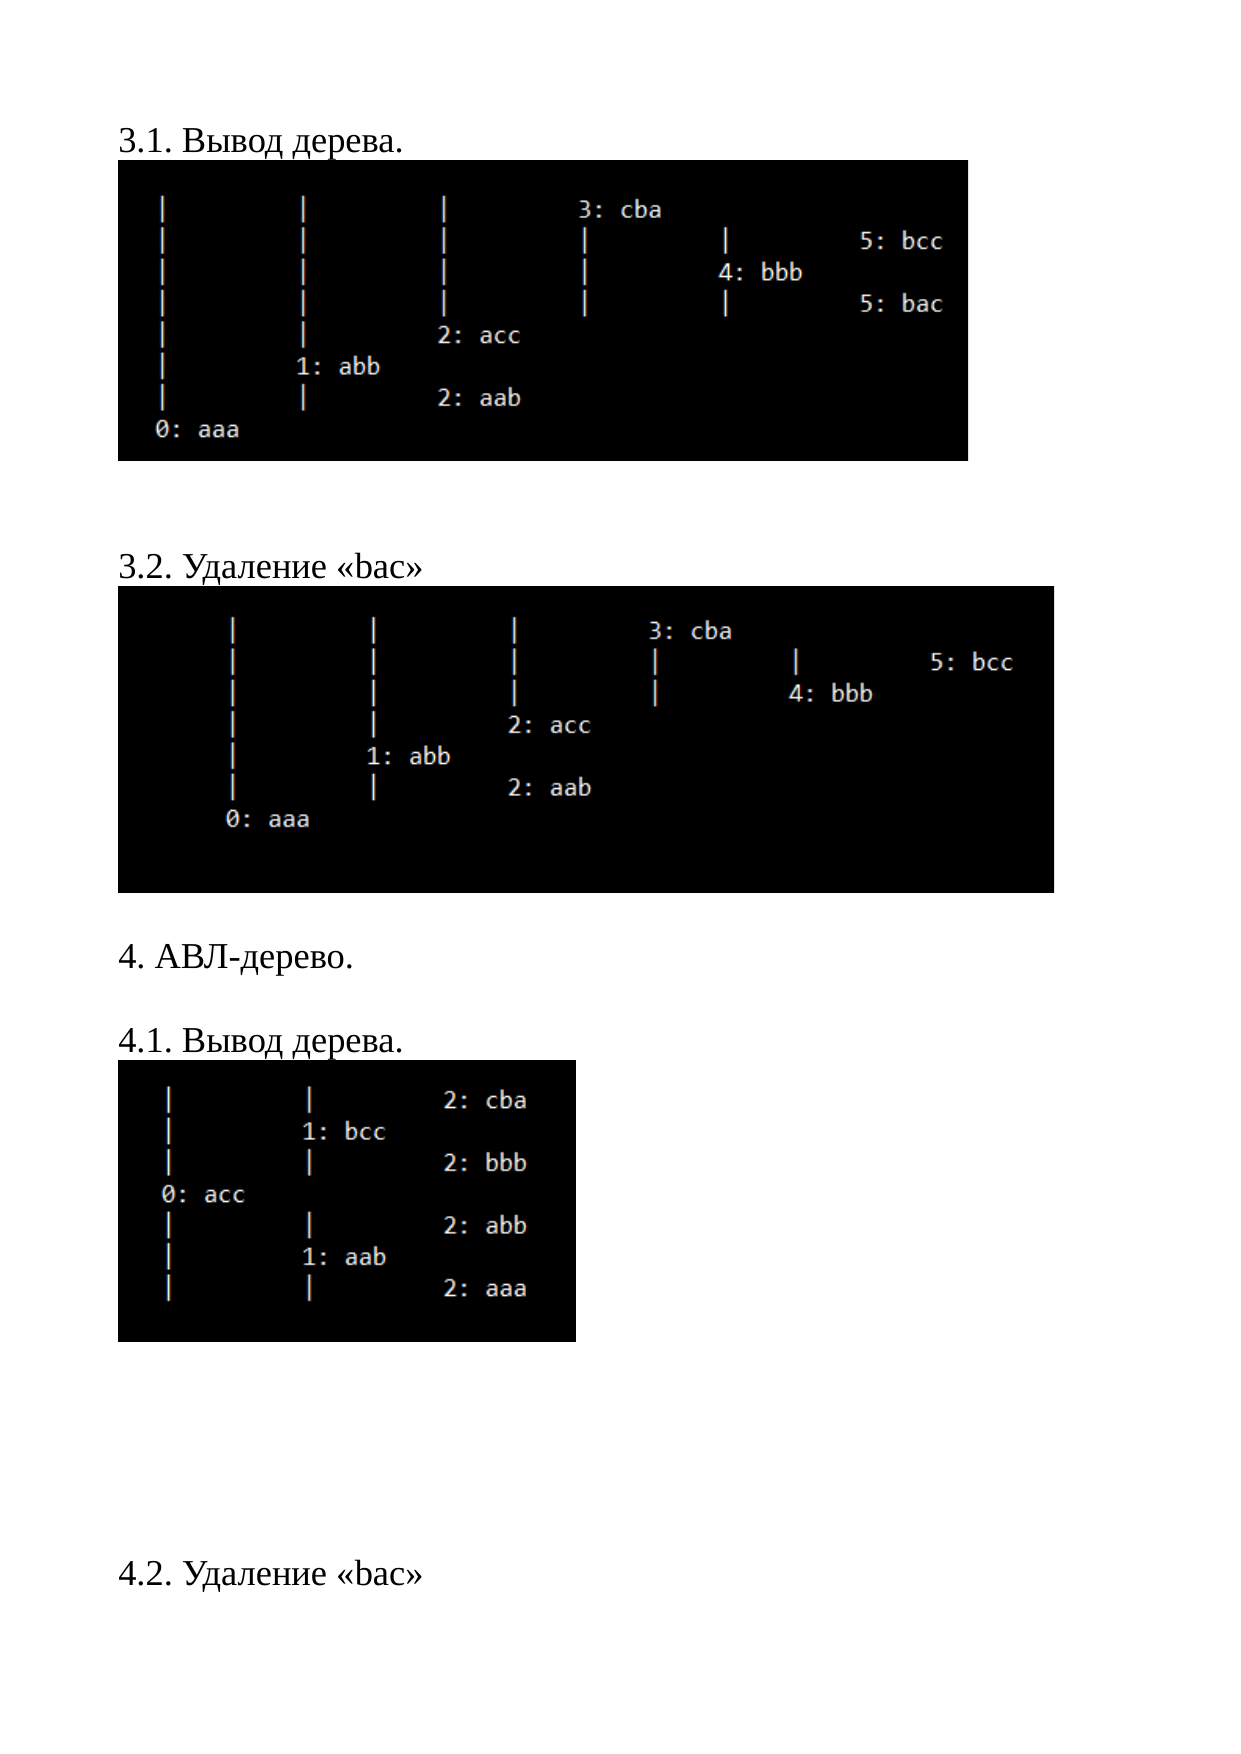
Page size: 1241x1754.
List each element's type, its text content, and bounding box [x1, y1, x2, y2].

text 4. АВЛ-дерево. [118, 934, 1122, 976]
text 3.2. Удаление «bac» [118, 544, 1122, 586]
text 3.1. Вывод дерева. [118, 118, 1122, 160]
text 4.1. Вывод дерева. [118, 1018, 1122, 1060]
text 4.2. Удаление «bac» [118, 1552, 1122, 1593]
